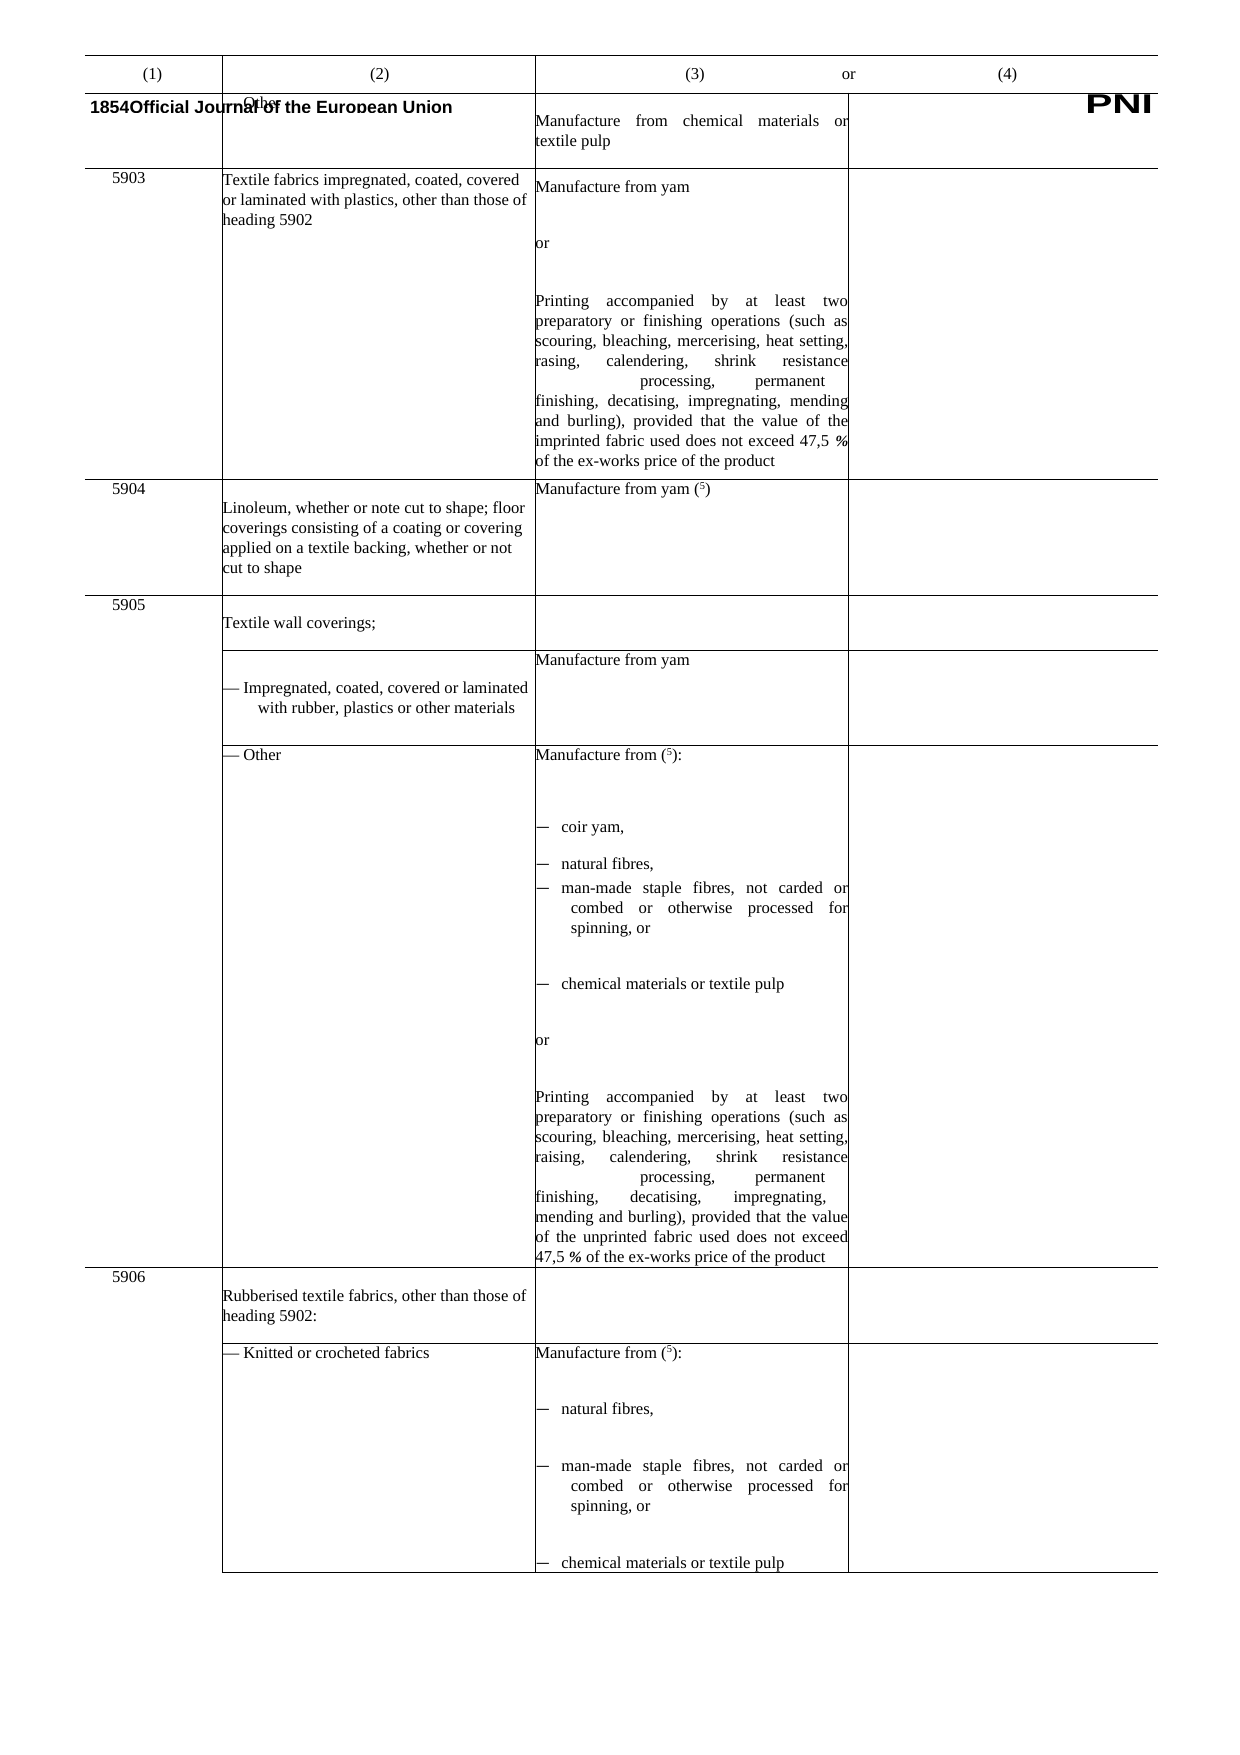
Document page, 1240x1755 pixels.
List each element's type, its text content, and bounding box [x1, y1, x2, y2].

table_cell [85, 94, 222, 168]
table_cell [849, 651, 1158, 745]
table_cell Manufacture from chemical materials or textile pulp [536, 113, 848, 168]
table_cell — Knitted or crocheted fabrics [223, 1344, 535, 1572]
table_cell Linoleum, whether or note cut to shape; floor coverings consisting of a coating or covering applied on a textile backing, whether or not cut to shape [223, 480, 535, 594]
table_cell — Impregnated, coated, covered or laminated with rubber, plastics or other materials [223, 651, 535, 745]
table_cell 5903 [85, 169, 222, 479]
table_cell 5905 [85, 596, 222, 1267]
table_cell Manufacture from yam (5) [536, 480, 848, 594]
table_cell Textile wall coverings; [223, 596, 535, 650]
table_header (1) [85, 56, 222, 92]
table_cell Rubberised textile fabrics, other than those of heading 5902: [223, 1268, 535, 1343]
table_cell [849, 1268, 1158, 1343]
table_cell [536, 596, 848, 650]
table_cell Manufacture from (5): natural fibres, man-made staple fibres, not carded or combed or otherwise processed for spinning, or chemical materials or textile pulp [536, 1344, 848, 1572]
table_cell Manufacture from (5): coir yam, natural fibres, man-made staple fibres, not carded or combed or otherwise processed for spinning, or chemical materials or textile pulp or Printing accompanied by at least two preparatory or finishing operations (such as scouring, bleaching, mercerising, heat setting, raising, calendering, shrink resistance processing, permanent finishing, decatising, impregnating, mending and burling), provided that the value of the unprinted fabric used does not exceed 47,5 % of the ex-works price of the product [536, 746, 848, 1267]
table_cell [849, 596, 1158, 650]
table_cell — Other [223, 113, 535, 168]
table_cell Manufacture from yam or Printing accompanied by at least two preparatory or finishing operations (such as scouring, bleaching, mercerising, heat setting, rasing, calendering, shrink resistance processing, permanent finishing, decatising, impregnating, mending and burling), provided that the value of the imprinted fabric used does not exceed 47,5 % of the ex-works price of the product [536, 169, 848, 479]
table_cell Textile fabrics impregnated, coated, covered or laminated with plastics, other than those of heading 5902 [223, 169, 535, 479]
table_cell [849, 746, 1158, 1267]
table_cell [849, 94, 1158, 168]
table_cell — Other [223, 746, 535, 1267]
table_header (3) or (4) [536, 56, 1158, 92]
table_cell [849, 1344, 1158, 1572]
table_cell 5906 [85, 1268, 222, 1572]
table_cell [849, 169, 1158, 479]
table_cell Manufacture from yam [536, 651, 848, 745]
table_cell 5904 [85, 480, 222, 594]
table_cell [849, 480, 1158, 594]
table_cell [536, 1268, 848, 1343]
table_header (2) [223, 56, 535, 88]
